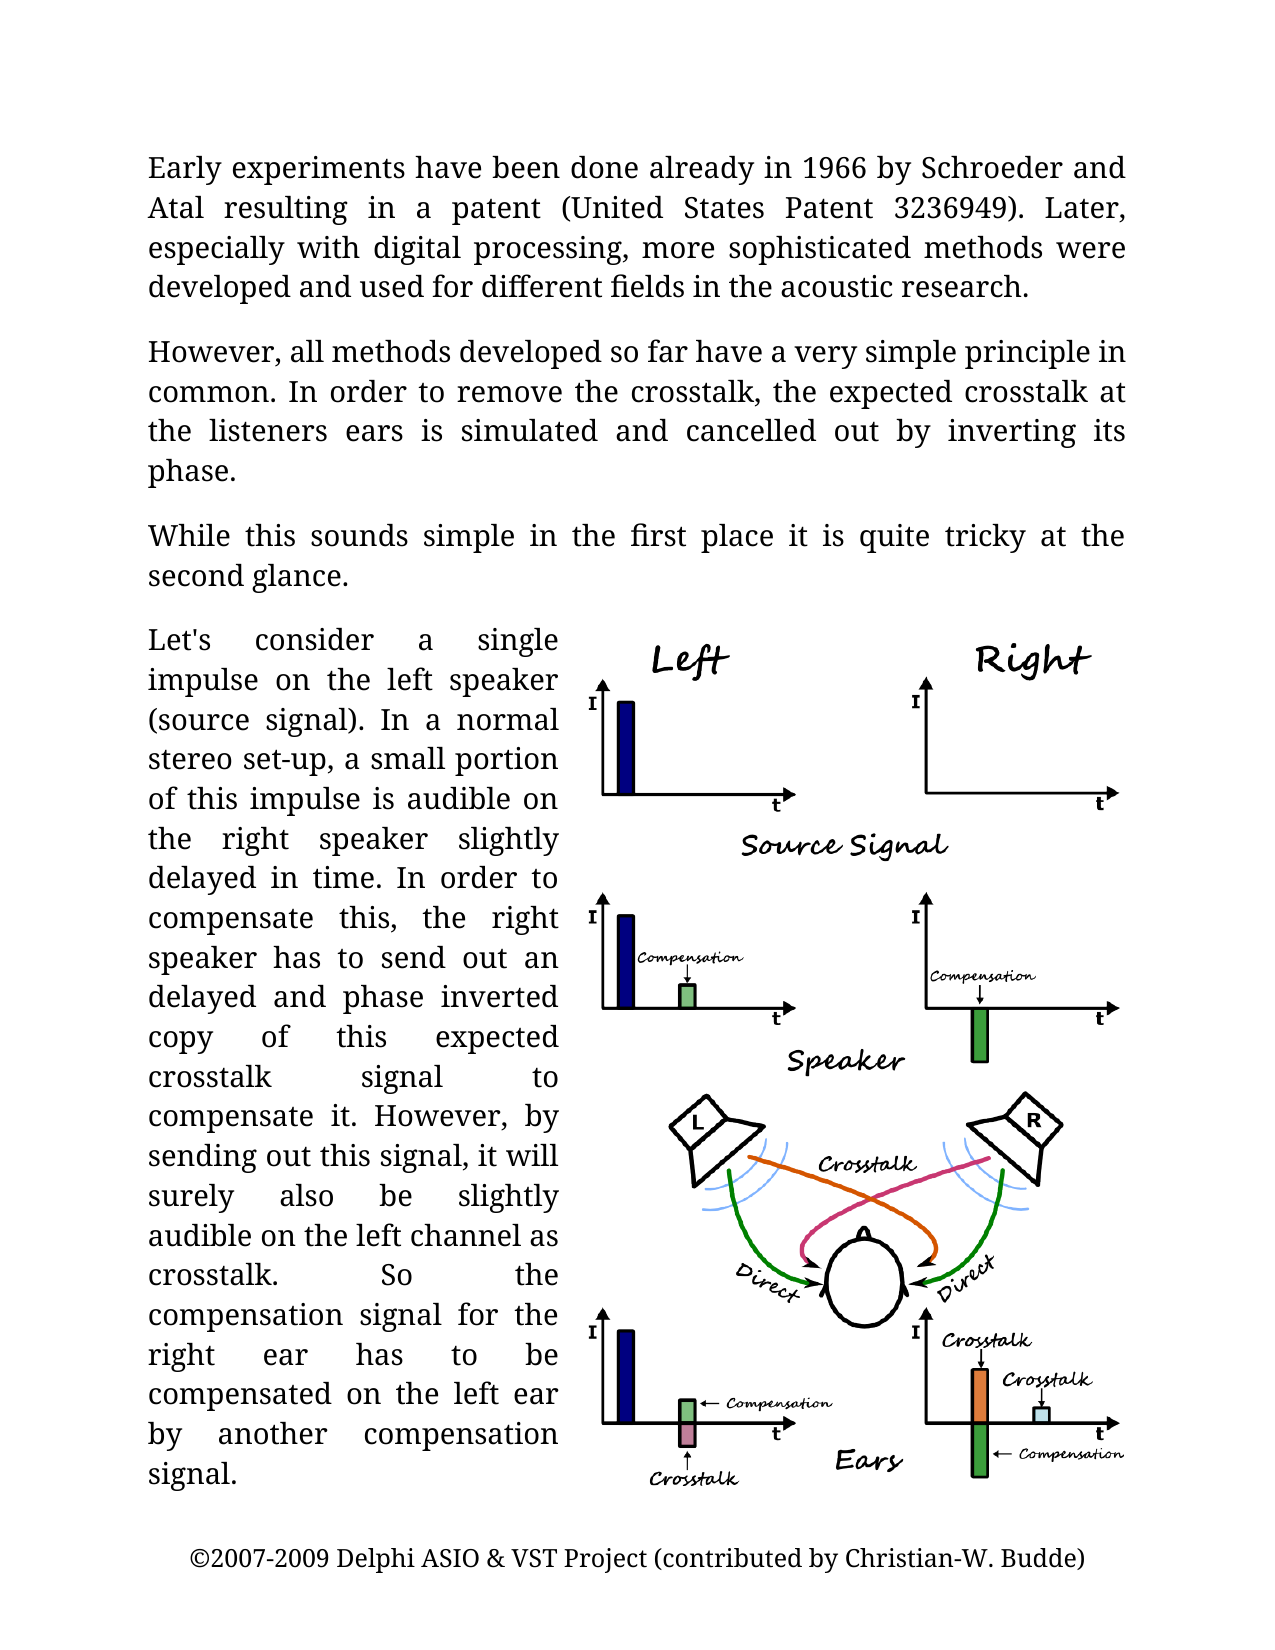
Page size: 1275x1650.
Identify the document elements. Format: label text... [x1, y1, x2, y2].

text Let's consider a single impulse on the left speaker (source signal). In a normal stereo set-up, a small portion of this impulse is audible on the right speaker slightly delayed in time. In order to compensate this, the right speaker has to send out an delayed and phase inverted copy of this expected crosstalk signal to compensate it. However, by sending out this signal, it will surely also be slightly audible on the left channel as crosstalk. So the compensation signal for the right ear has to be compensated on the left ear by another compensation signal. [148, 619, 1127, 1493]
text Early experiments have been done already in 1966 by Schroeder and Atal resulting in a patent (United States Patent 3236949). Later, especially with digital processing, more sophisticated methods were developed and used for different fields in the acoustic research. [148, 148, 1127, 306]
text However, all methods developed so far have a very simple principle in common. In order to remove the crosstalk, the expected crosstalk at the listeners ears is simulated and cancelled out by inverting its phase. [148, 331, 1127, 490]
picture [588, 643, 1124, 1486]
text While this sounds simple in the first place it is quite tricky at the second glance. [148, 515, 1127, 594]
